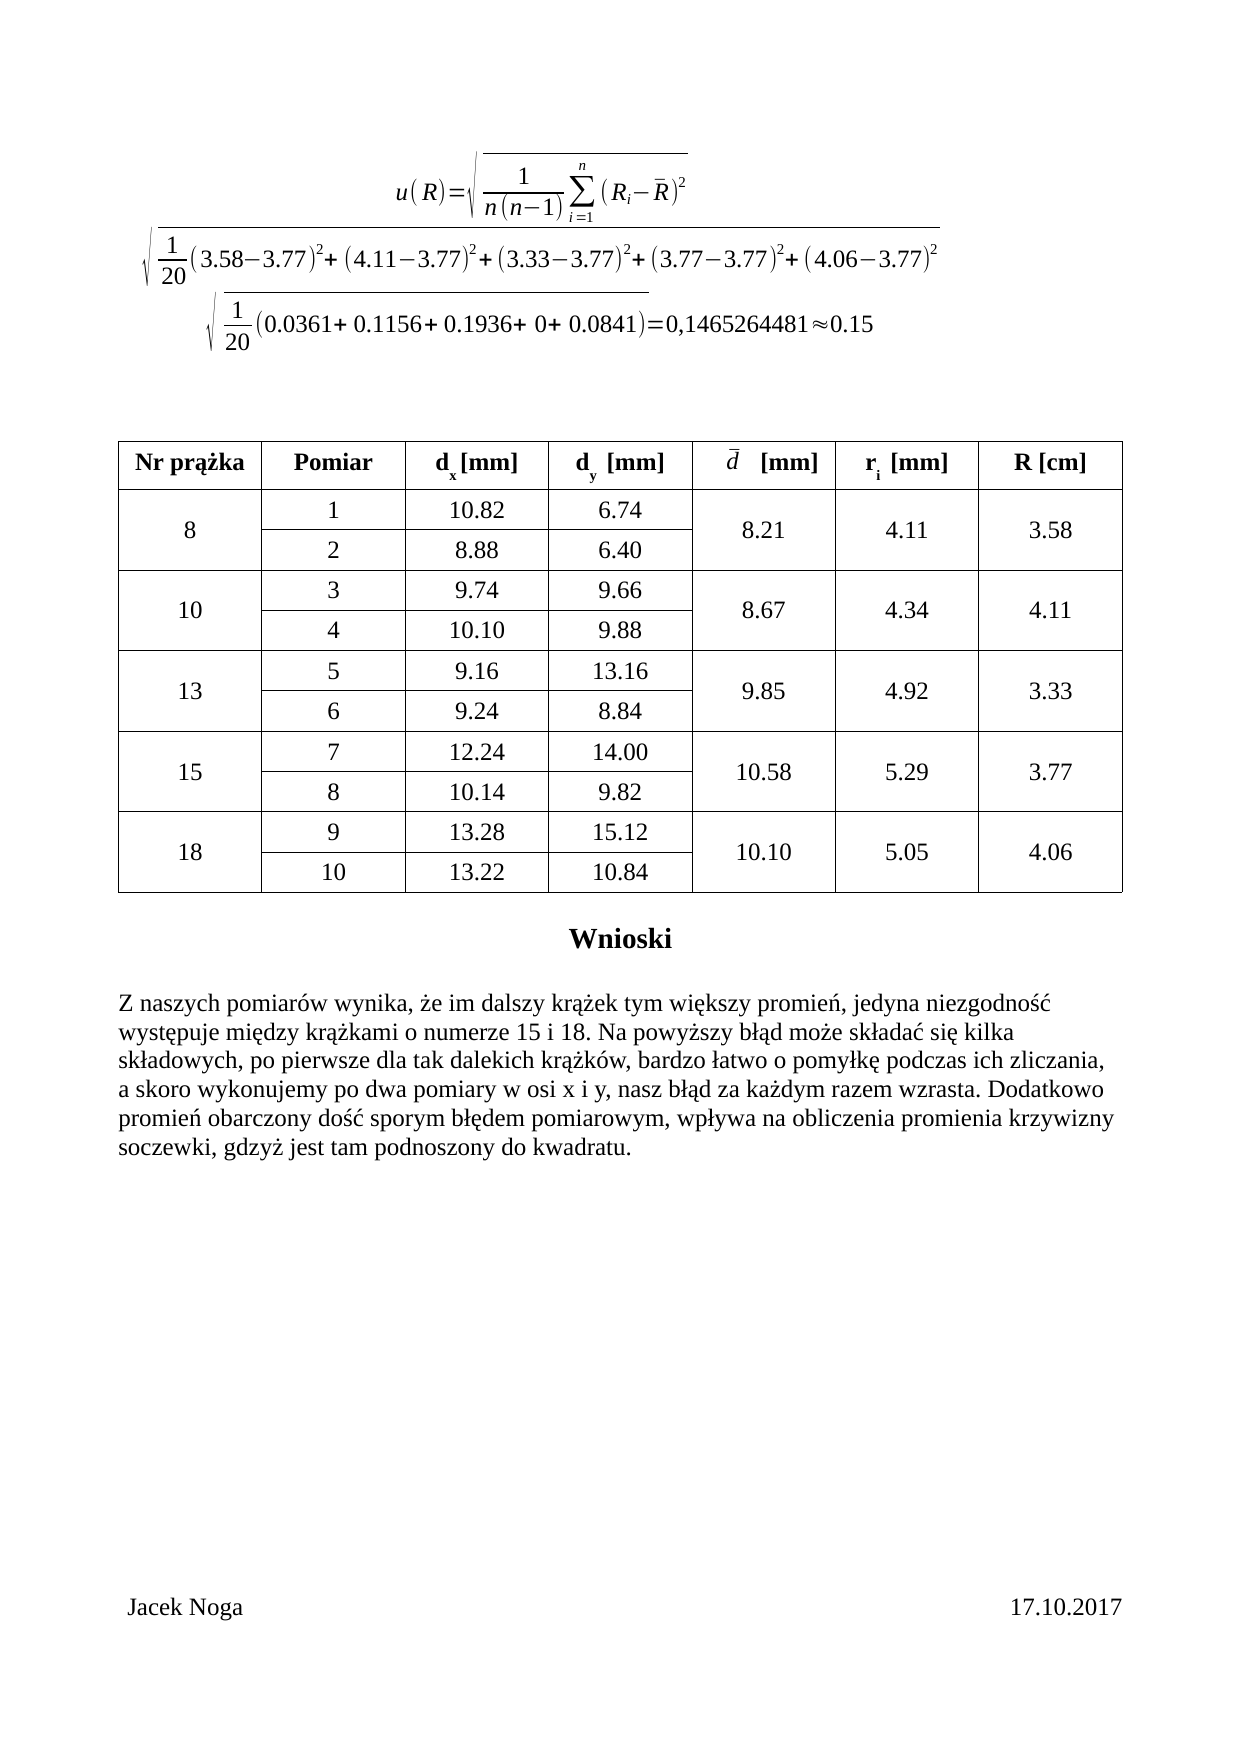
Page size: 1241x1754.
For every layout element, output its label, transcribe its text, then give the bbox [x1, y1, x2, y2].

table_cell 3.77 [979, 732, 1122, 811]
table_header ri [mm] [836, 442, 978, 489]
table_cell 15 [119, 732, 261, 811]
table_cell 10.82 [406, 490, 548, 529]
table_cell 8.88 [406, 530, 548, 569]
table_cell 10.14 [406, 772, 548, 811]
table_cell 7 [262, 732, 405, 771]
table_cell 10.58 [693, 732, 835, 811]
table_header R [cm] [979, 442, 1122, 489]
text Z naszych pomiarów wynika, że im dalszy krążek tym większy promień, jedyna niezgodność występuje między krążkami o numerze 15 i 18. Na powyższy błąd może składać się kilka składowych, po pierwsze dla tak dalekich krążków, bardzo łatwo o pomyłkę podczas ich zliczania, a skoro wykonujemy po dwa pomiary w osi x i y, nasz błąd za każdym razem wzrasta. Dodatkowo promień obarczony dość sporym błędem pomiarowym, wpływa na obliczenia promienia krzywizny soczewki, gdzyż jest tam podnoszony do kwadratu. [118, 988, 1122, 1160]
table_cell 8 [262, 772, 405, 811]
text Wnioski [118, 921, 1122, 954]
table_cell 3 [262, 571, 405, 610]
table_cell 10.10 [693, 812, 835, 892]
table_cell 10.10 [406, 611, 548, 650]
table_cell 2 [262, 530, 405, 569]
table_cell 3.58 [979, 490, 1122, 569]
table_cell 10.84 [549, 853, 692, 892]
table_header Pomiar [262, 442, 405, 489]
table_cell 5.05 [836, 812, 978, 892]
table_cell 8.67 [693, 571, 835, 650]
table_header [mm] [693, 442, 835, 489]
table_cell 4 [262, 611, 405, 650]
table_cell 6.74 [549, 490, 692, 529]
table_cell 4.92 [836, 651, 978, 731]
table_cell 4.11 [979, 571, 1122, 650]
table_header dy [mm] [549, 442, 692, 489]
table_cell 8.21 [693, 490, 835, 569]
table_cell 6.40 [549, 530, 692, 569]
table_cell 13.22 [406, 853, 548, 892]
table_cell 9.16 [406, 651, 548, 690]
table_cell 10 [262, 853, 405, 892]
table_cell 8.84 [549, 691, 692, 731]
table_cell 4.11 [836, 490, 978, 569]
table_cell 3.33 [979, 651, 1122, 731]
table_cell 9.66 [549, 571, 692, 610]
table_cell 9.82 [549, 772, 692, 811]
table_header Nr prążka [119, 442, 261, 489]
table_cell 13 [119, 651, 261, 731]
table_cell 15.12 [549, 812, 692, 852]
table_cell 10 [119, 571, 261, 650]
table_cell 18 [119, 812, 261, 892]
table_cell 1 [262, 490, 405, 529]
table_cell 12.24 [406, 732, 548, 771]
table_cell 9 [262, 812, 405, 852]
table_cell 9.74 [406, 571, 548, 610]
table_cell 4.34 [836, 571, 978, 650]
table_cell 5 [262, 651, 405, 690]
table_cell 13.16 [549, 651, 692, 690]
table_cell 13.28 [406, 812, 548, 852]
table_cell 4.06 [979, 812, 1122, 892]
table_header dx [mm] [406, 442, 548, 489]
table_cell 6 [262, 691, 405, 731]
table_cell 9.88 [549, 611, 692, 650]
table_cell 5.29 [836, 732, 978, 811]
table_cell 8 [119, 490, 261, 569]
text Jacek Noga 17.10.2017 [118, 1592, 1122, 1620]
table_cell 9.24 [406, 691, 548, 731]
table_cell 9.85 [693, 651, 835, 731]
table_cell 14.00 [549, 732, 692, 771]
